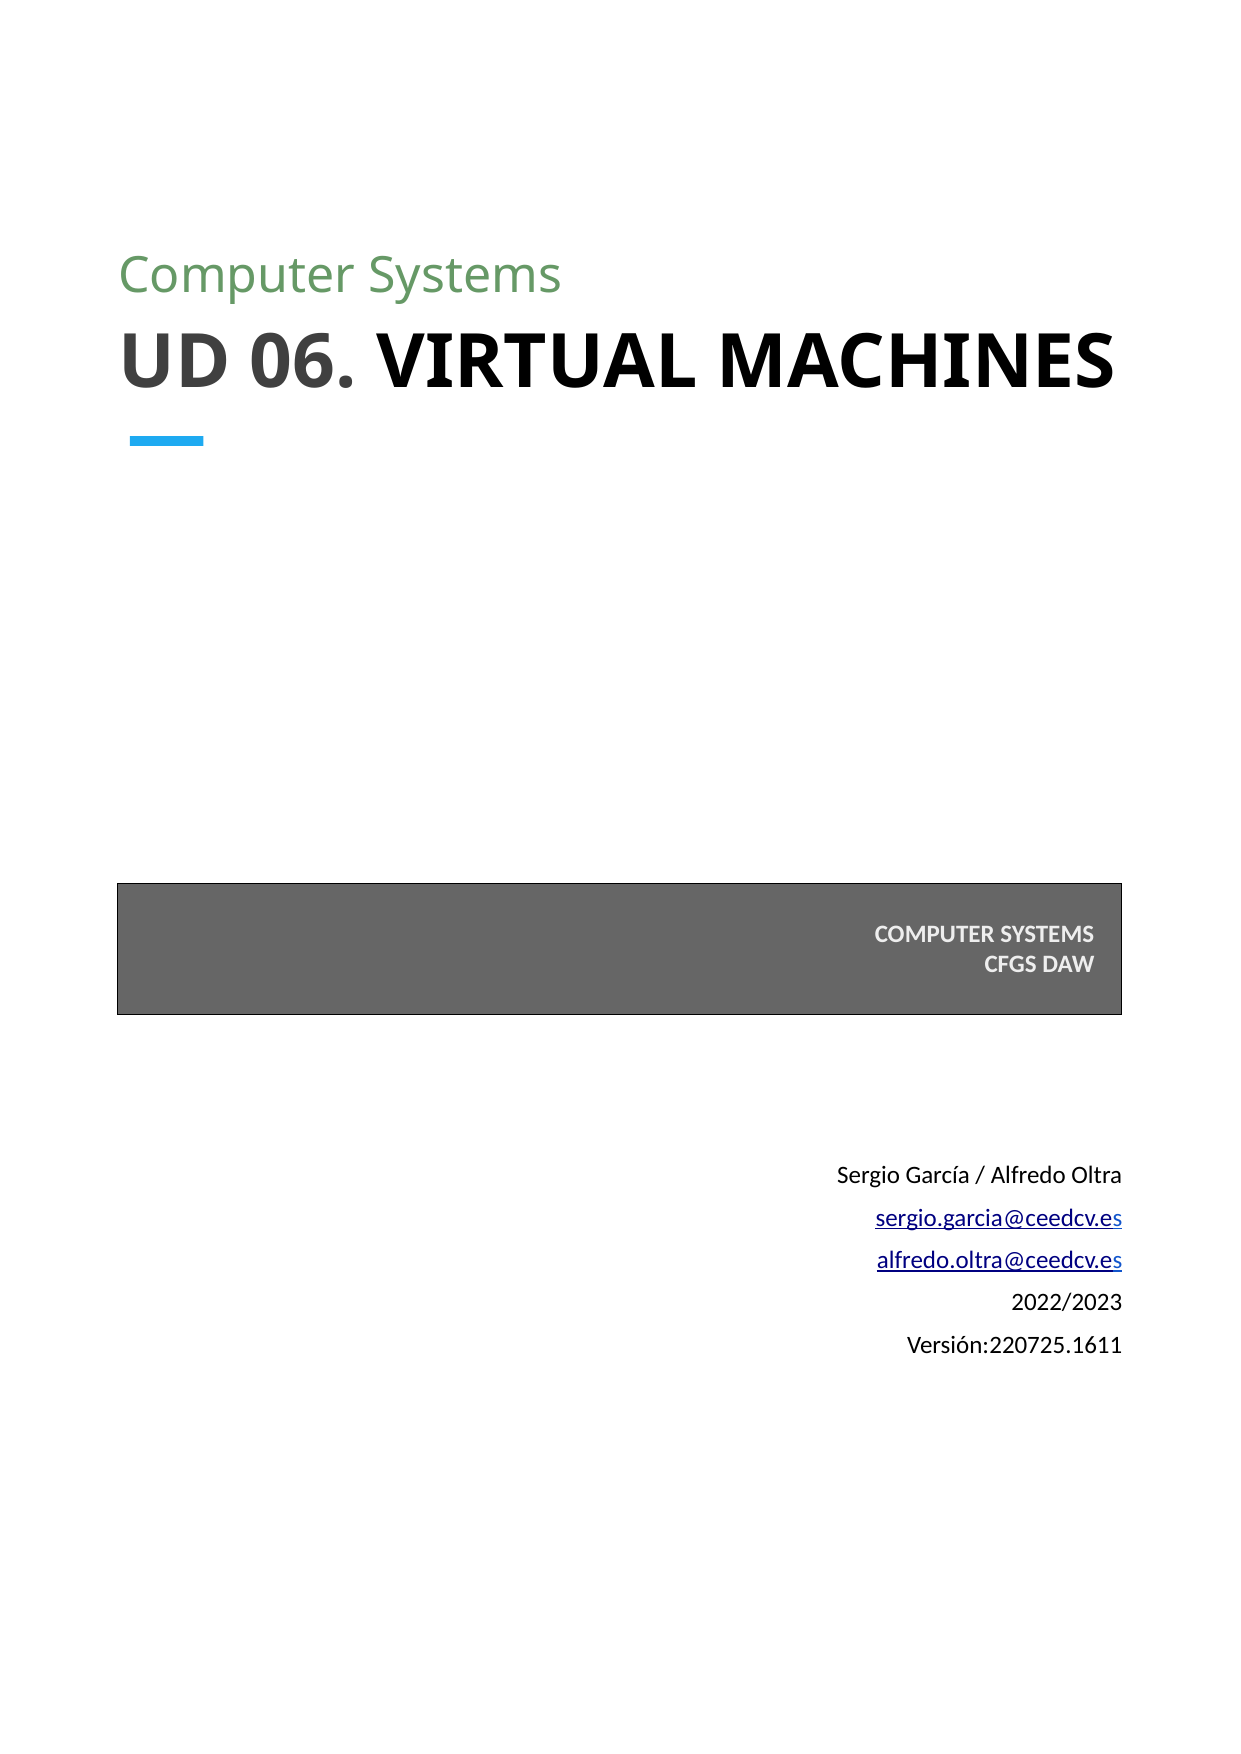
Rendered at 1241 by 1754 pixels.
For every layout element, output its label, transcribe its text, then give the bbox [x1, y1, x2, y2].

text CFGS DAW [121, 948, 1094, 979]
text Versión:220725.1611 [118, 1329, 1122, 1359]
text 2022/2023 [118, 1286, 1122, 1317]
text alfredo.oltra@ceedcv.es [231, 1244, 1122, 1274]
text Sergio García / Alfredo Oltra [231, 1159, 1122, 1190]
text Computer Systems UD 06. VIRTUAL MACHINES [118, 239, 1122, 409]
picture [129, 436, 204, 446]
text COMPUTER SYSTEMS [121, 918, 1094, 948]
text sergio.garcia@ceedcv.es [231, 1202, 1122, 1232]
